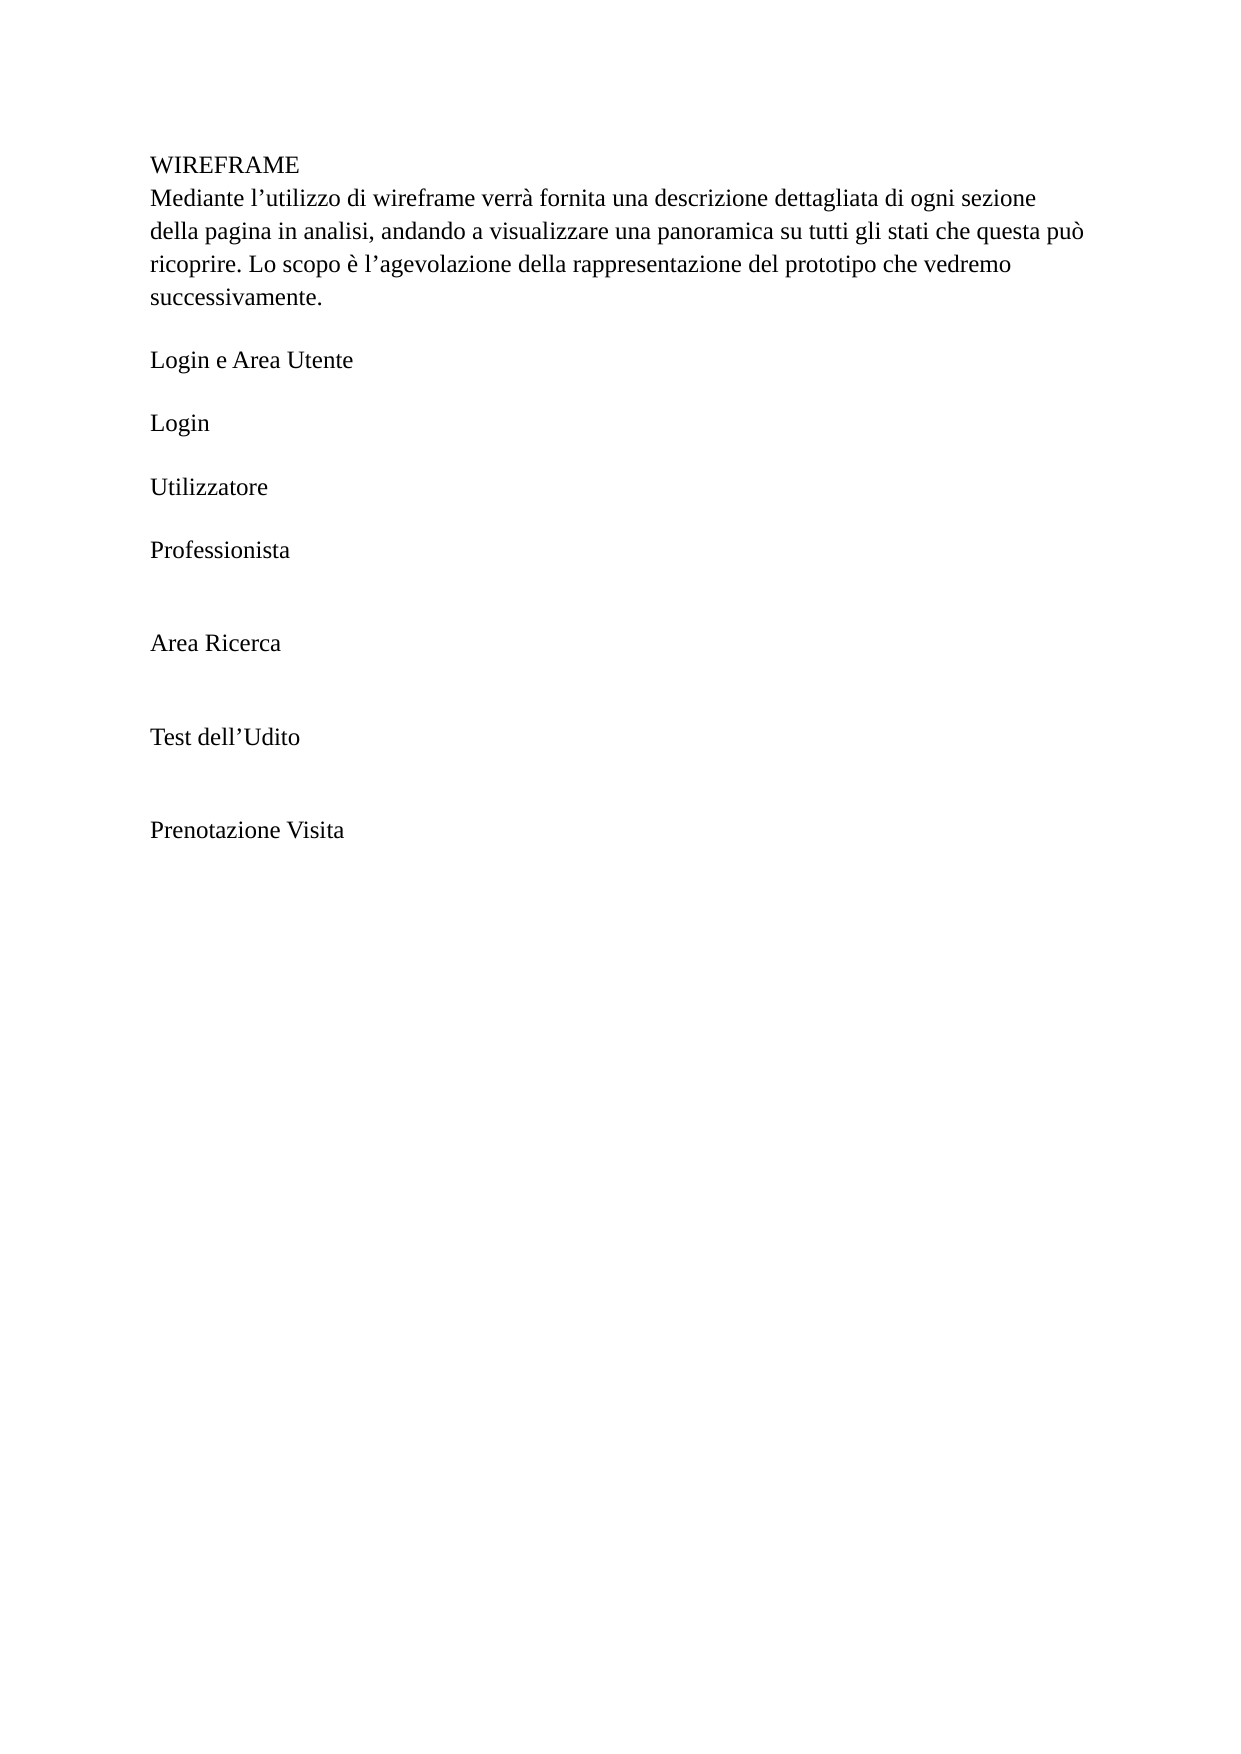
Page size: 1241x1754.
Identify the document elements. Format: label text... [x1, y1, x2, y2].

text WIREFRAME [150, 150, 1090, 179]
text Utilizzatore [150, 472, 1090, 501]
text Test dell’Udito [150, 722, 1090, 751]
text Area Ricerca [150, 628, 1090, 657]
text Login e Area Utente [150, 345, 1090, 374]
text Login [150, 408, 1090, 437]
text Prenotazione Visita [150, 815, 1090, 844]
text Mediante l’utilizzo di wireframe verrà fornita una descrizione dettagliata di ogni sezione della pagina in analisi, andando a visualizzare una panoramica su tutti gli stati che questa può ricoprire. Lo scopo è l’agevolazione della rappresentazione del prototipo che vedremo successivamente. [150, 183, 1090, 311]
text Professionista [150, 535, 1090, 564]
